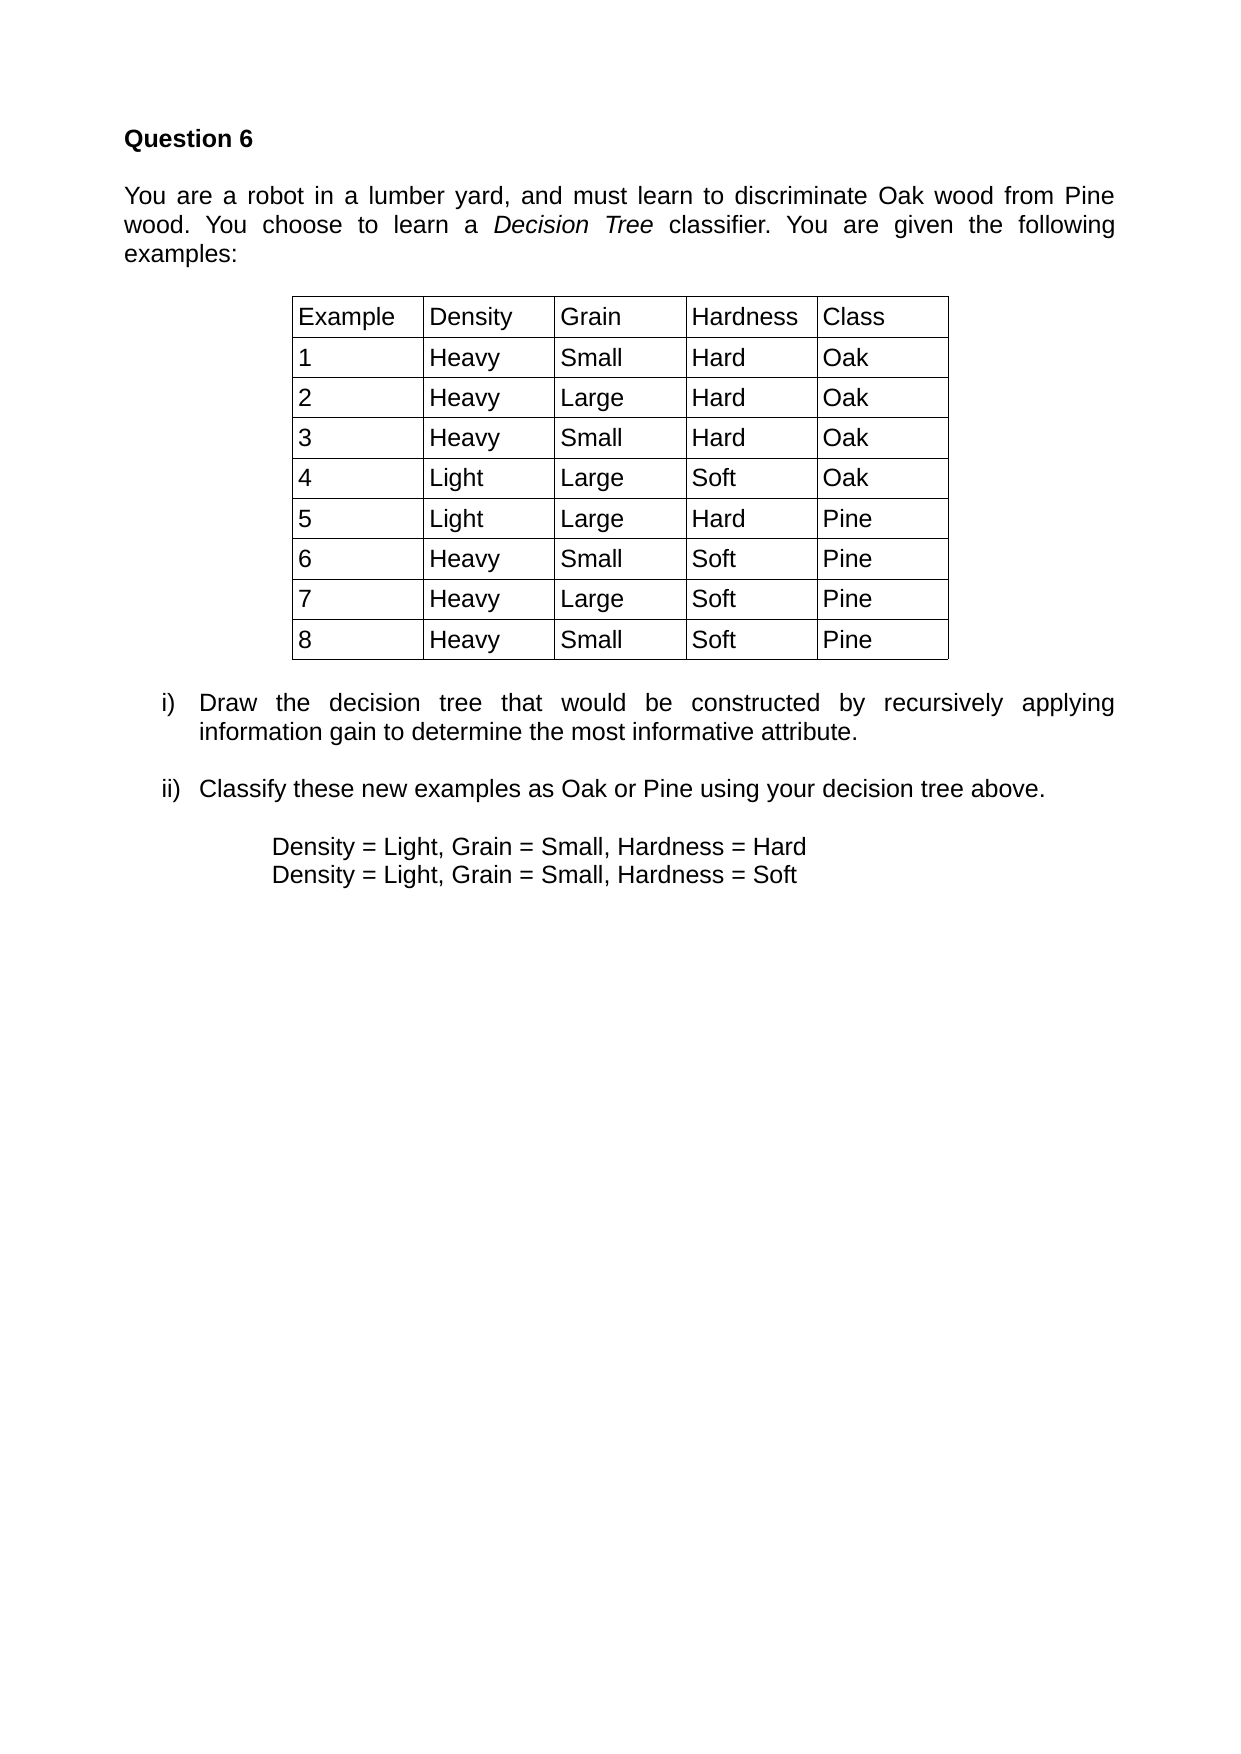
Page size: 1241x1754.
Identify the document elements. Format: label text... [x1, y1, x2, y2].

table_header Grain [555, 297, 686, 337]
table_cell 1 [293, 338, 423, 377]
table_cell 7 [293, 580, 423, 619]
table_cell Pine [818, 539, 948, 578]
table_cell Oak [818, 338, 948, 377]
table_cell Heavy [424, 539, 554, 578]
table_cell Light [424, 499, 554, 538]
table_cell Pine [818, 620, 948, 659]
table_cell 6 [293, 539, 423, 578]
table_cell Soft [687, 459, 817, 498]
table_cell Soft [687, 620, 817, 659]
table_cell 2 [293, 378, 423, 417]
table_cell Oak [818, 378, 948, 417]
table_cell Large [555, 499, 686, 538]
table_cell Heavy [424, 620, 554, 659]
table_cell 4 [293, 459, 423, 498]
table_header Example [293, 297, 423, 337]
table_cell Large [555, 580, 686, 619]
table_cell Large [555, 459, 686, 498]
table_cell Light [424, 459, 554, 498]
table_header Class [818, 297, 948, 337]
table_header Hardness [687, 297, 817, 337]
table_cell Heavy [424, 580, 554, 619]
table_cell 3 [293, 418, 423, 458]
table_cell Hard [687, 418, 817, 458]
table_cell Small [555, 338, 686, 377]
table_cell Hard [687, 378, 817, 417]
table_header Density [424, 297, 554, 337]
table_cell Small [555, 620, 686, 659]
table_cell Small [555, 418, 686, 458]
table_cell 8 [293, 620, 423, 659]
table_cell Heavy [424, 338, 554, 377]
table_cell 5 [293, 499, 423, 538]
table_cell Pine [818, 499, 948, 538]
table_cell Heavy [424, 418, 554, 458]
table_cell Soft [687, 580, 817, 619]
table_cell Large [555, 378, 686, 417]
table_cell Small [555, 539, 686, 578]
table_cell Heavy [424, 378, 554, 417]
table_cell Oak [818, 418, 948, 458]
table_header Question 6 You are a robot in a lumber yard, and must learn to discriminate Oak wood from Pine wood. You choose to learn a Decision Tree classifier. You are given the following examples: Draw the decision tree that would be constructed by recursively applying information gain to determine the most informative attribute. Classify these new examples as Oak or Pine using your decision tree above. Density = Light, Grain = Small, Hardness = Hard Density = Light, Grain = Small, Hardness = Soft [118, 118, 1122, 924]
table_cell Hard [687, 338, 817, 377]
table_cell Oak [818, 459, 948, 498]
table_cell Hard [687, 499, 817, 538]
table_cell Soft [687, 539, 817, 578]
table_cell Pine [818, 580, 948, 619]
